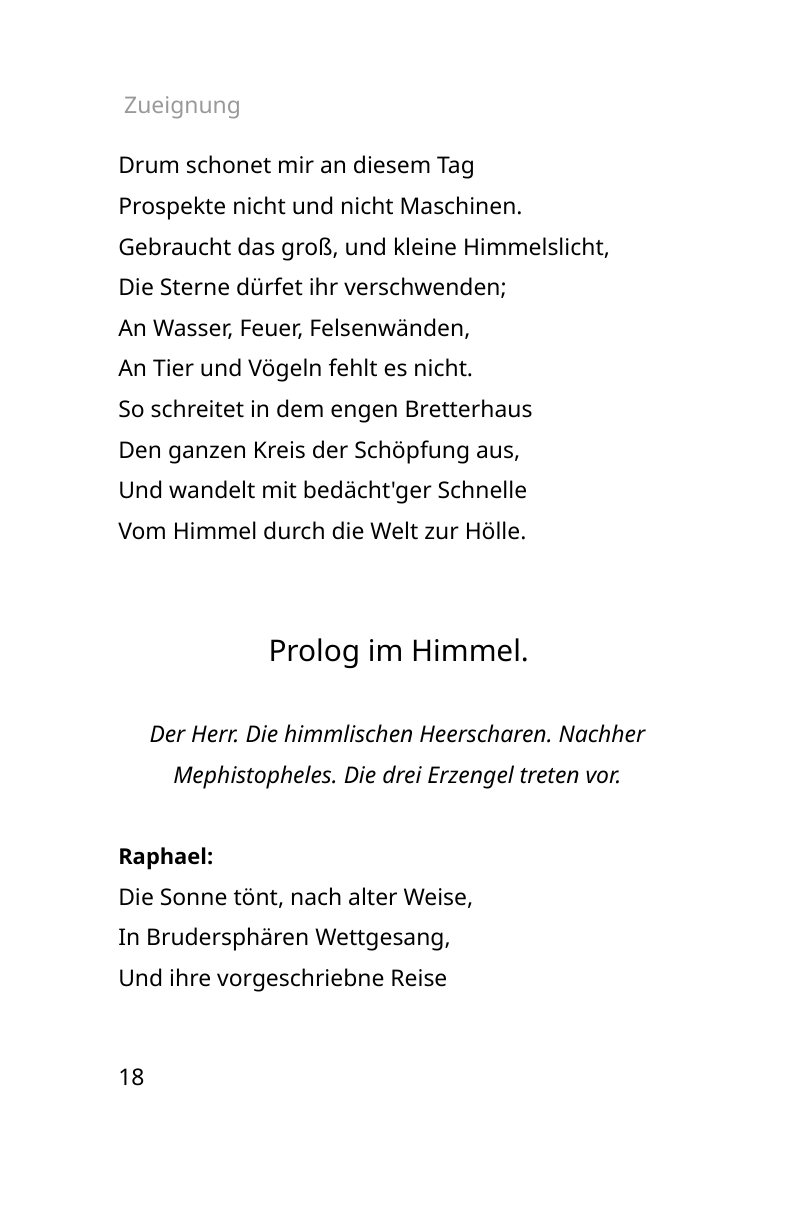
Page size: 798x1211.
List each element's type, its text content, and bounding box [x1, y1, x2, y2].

text Raphael: Die Sonne tönt, nach alter Weise, In Brudersphären Wettgesang, Und ihre vorgeschriebne Reise [118, 811, 679, 993]
text Drum schonet mir an diesem Tag Prospekte nicht und nicht Maschinen. Gebraucht das groß, und kleine Himmelslicht, Die Sterne dürfet ihr verschwenden; An Wasser, Feuer, Felsenwänden, An Tier und Vögeln fehlt es nicht. So schreitet in dem engen Bretterhaus Den ganzen Kreis der Schöpfung aus, Und wandelt mit bedächt'ger Schnelle Vom Himmel durch die Welt zur Hölle. [118, 149, 679, 546]
subtitle Prolog im Himmel. [118, 609, 679, 670]
text Der Herr. Die himmlischen Heerscharen. Nachher Mephistopheles. Die drei Erzengel treten vor. [118, 694, 679, 790]
